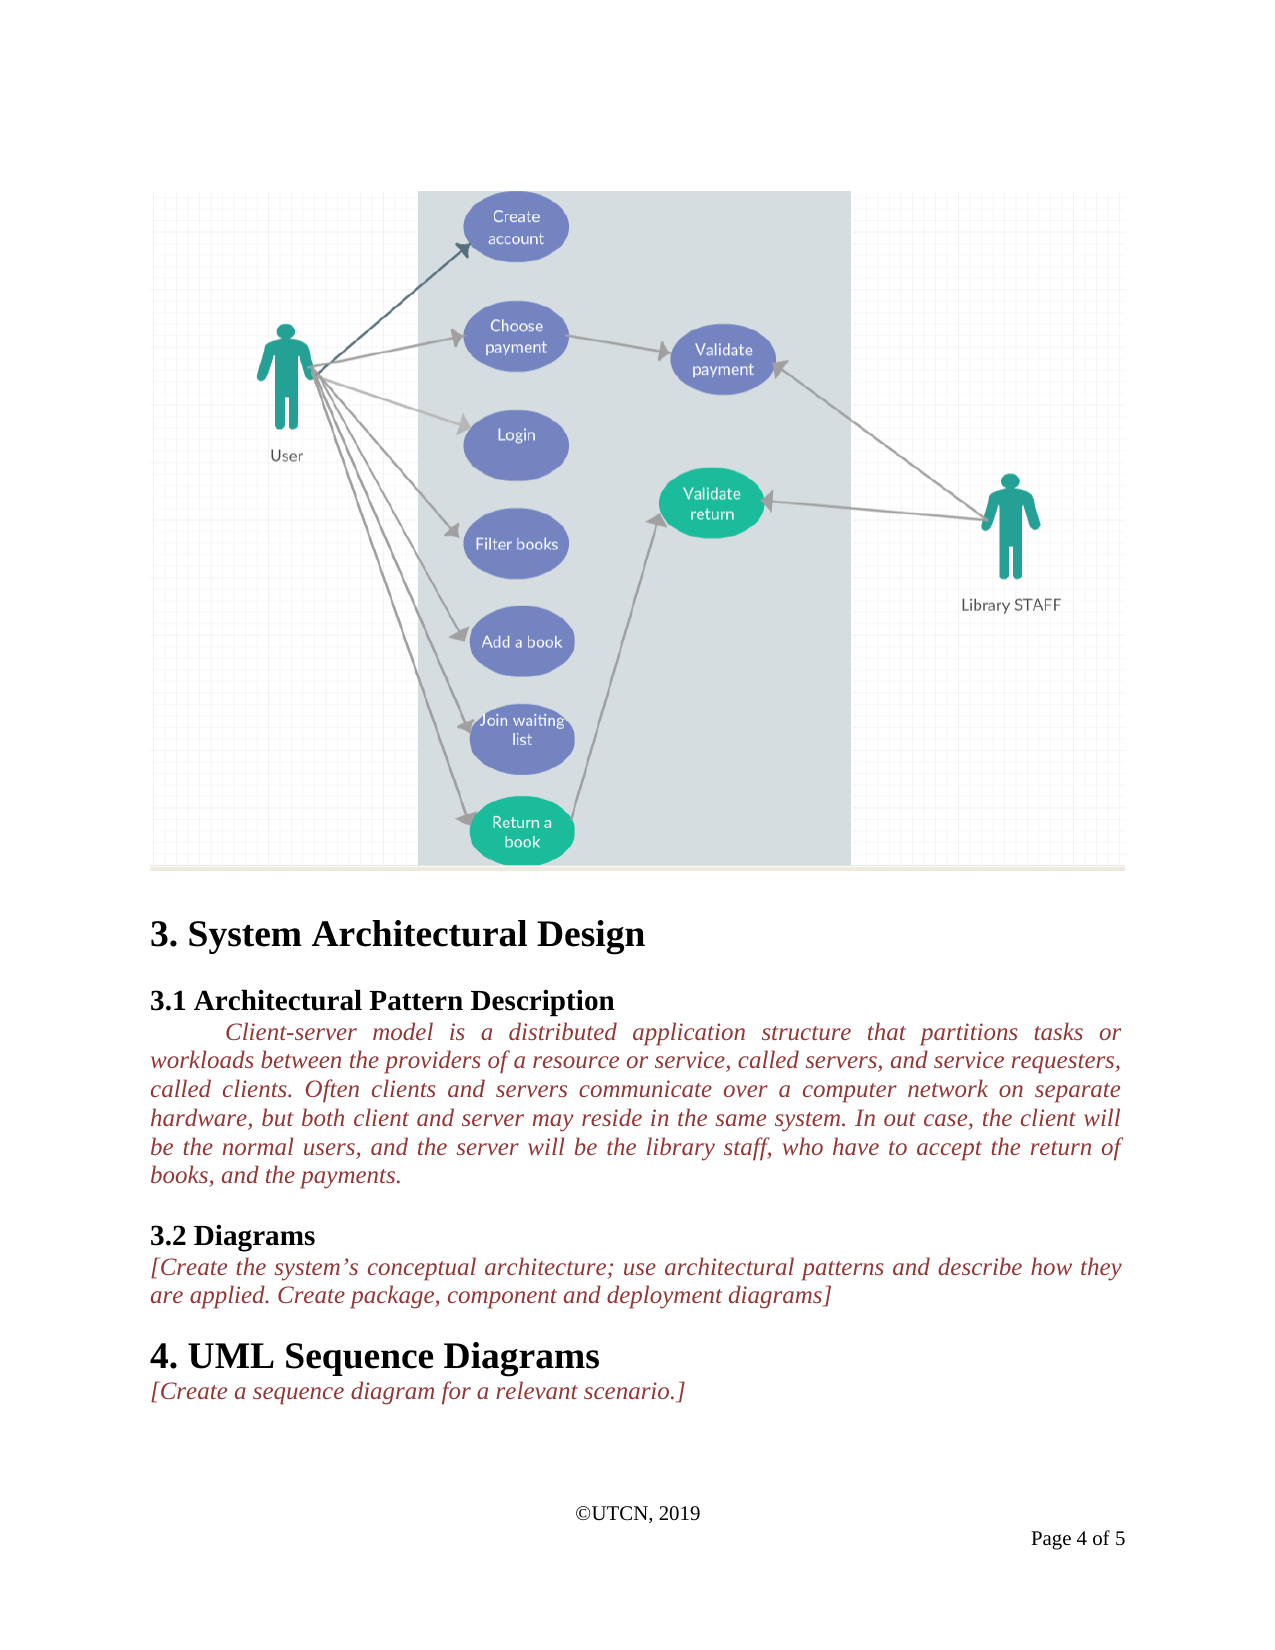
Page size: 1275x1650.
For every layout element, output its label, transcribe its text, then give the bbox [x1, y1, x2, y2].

title 3. System Architectural Design [150, 911, 1125, 954]
text Client-server model is a distributed application structure that partitions tasks or workloads between the providers of a resource or service, called servers, and service requesters, called clients. Often clients and servers communicate over a computer network on separate hardware, but both client and server may reside in the same system. In out case, the client will be the normal users, and the server will be the library staff, who have to accept the return of books, and the payments. [150, 1017, 1125, 1189]
text 3.1 Architectural Pattern Description [150, 983, 1125, 1017]
text [Create a sequence diagram for a relevant scenario.] [150, 1376, 1125, 1405]
text [Create the system’s conceptual architecture; use architectural patterns and describe how they are applied. Create package, component and deployment diagrams] [150, 1252, 1125, 1309]
text 3.2 Diagrams [150, 1218, 1125, 1252]
title 4. UML Sequence Diagrams [150, 1333, 1125, 1376]
picture [150, 191, 1125, 871]
